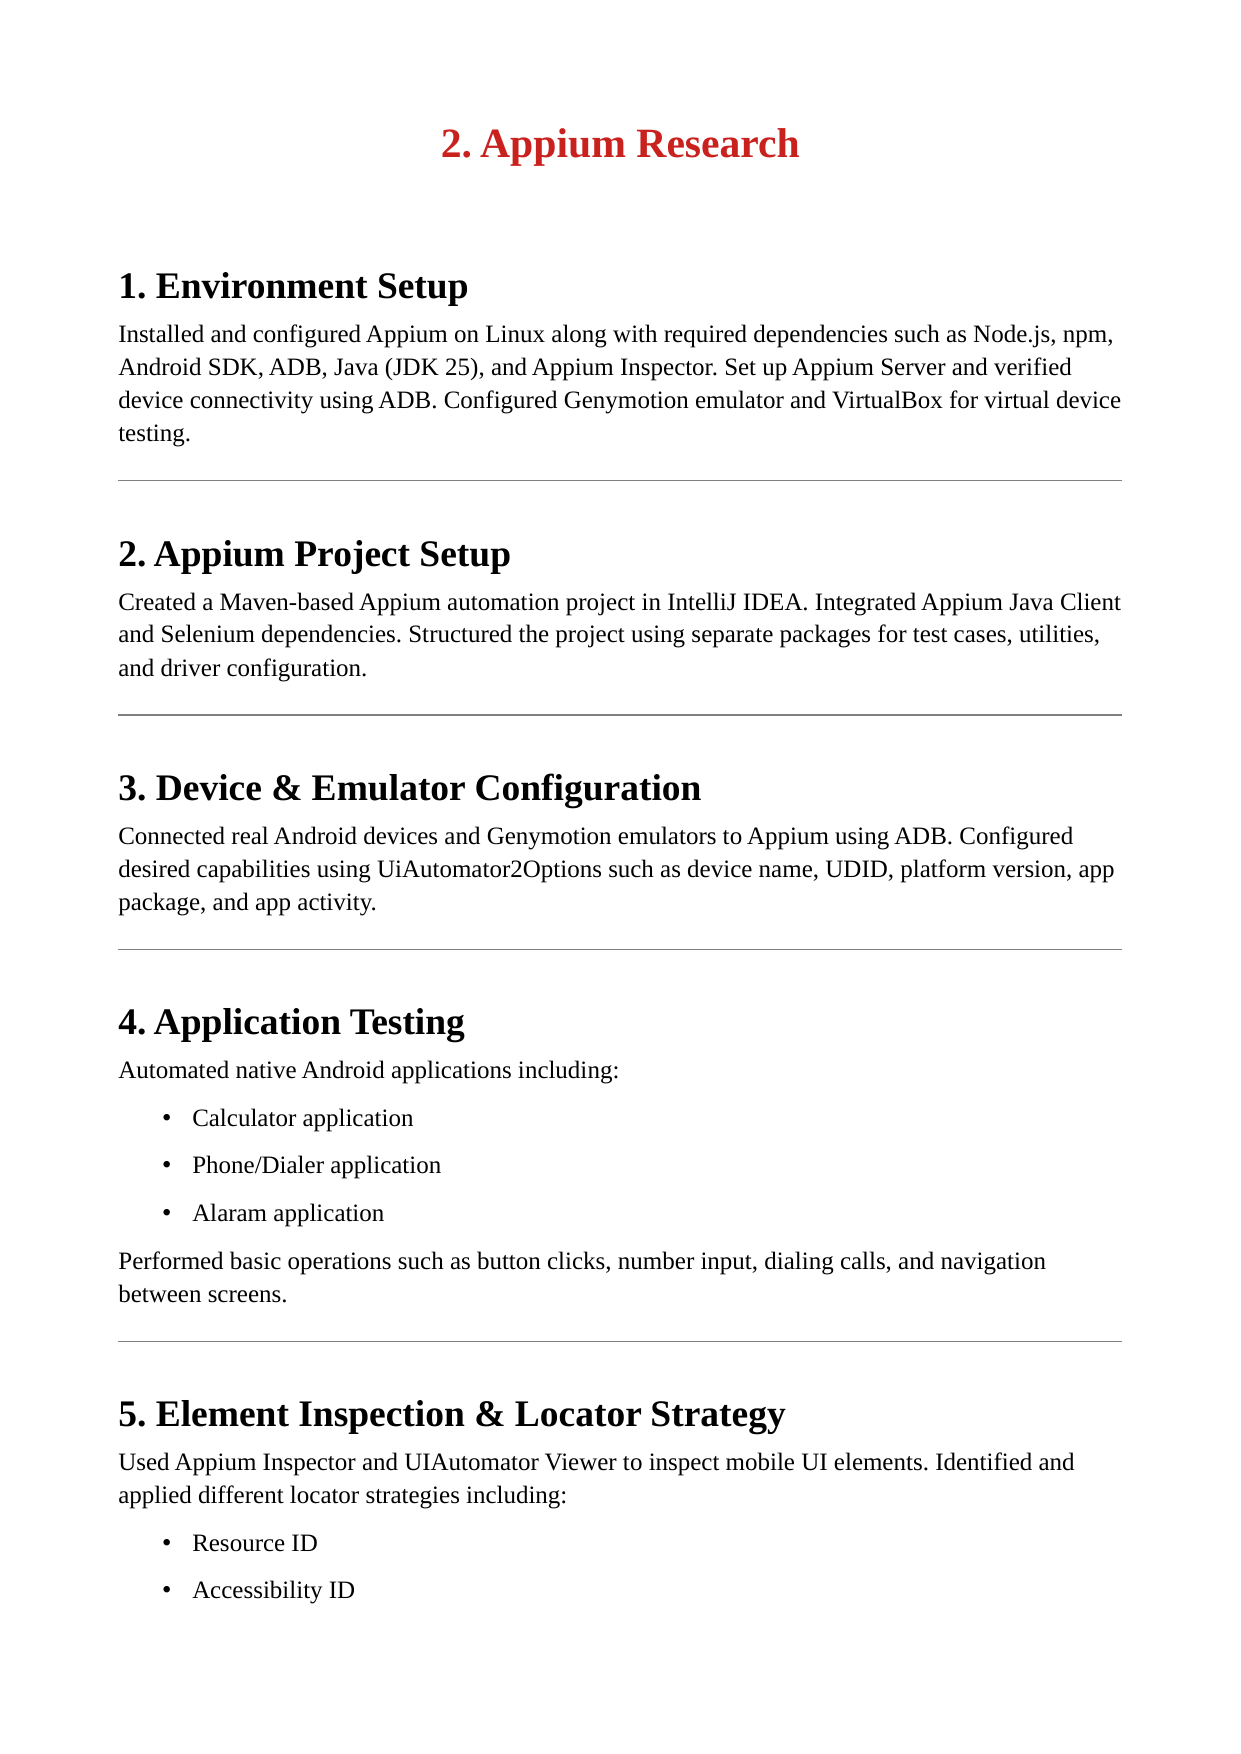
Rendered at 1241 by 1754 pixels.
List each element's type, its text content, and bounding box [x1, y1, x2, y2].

subtitle 4. Application Testing [118, 1000, 1122, 1043]
list Accessibility ID [162, 1575, 1122, 1604]
text Connected real Android devices and Genymotion emulators to Appium using ADB. Configured desired capabilities using UiAutomator2Options such as device name, UDID, platform version, app package, and app activity. [118, 821, 1122, 916]
text Created a Maven-based Appium automation project in IntelliJ IDEA. Integrated Appium Java Client and Selenium dependencies. Structured the project using separate packages for test cases, utilities, and driver configuration. [118, 587, 1122, 681]
subtitle 5. Element Inspection & Locator Strategy [118, 1391, 1122, 1434]
text Performed basic operations such as button clicks, number input, dialing calls, and navigation between screens. [118, 1246, 1122, 1307]
list Alaram application [162, 1198, 1122, 1227]
list Phone/Dialer application [162, 1151, 1122, 1179]
text Automated native Android applications including: [118, 1055, 1122, 1084]
subtitle 1. Environment Setup [118, 263, 1122, 307]
subtitle 3. Device & Emulator Configuration [118, 765, 1122, 808]
text 2. Appium Research [118, 118, 1122, 166]
text Used Appium Inspector and UIAutomator Viewer to inspect mobile UI elements. Identified and applied different locator strategies including: [118, 1447, 1122, 1509]
list Calculator application [162, 1103, 1122, 1132]
subtitle 2. Appium Project Setup [118, 531, 1122, 574]
list Resource ID [162, 1528, 1122, 1556]
text Installed and configured Appium on Linux along with required dependencies such as Node.js, npm, Android SDK, ADB, Java (JDK 25), and Appium Inspector. Set up Appium Server and verified device connectivity using ADB. Configured Genymotion emulator and VirtualBox for virtual device testing. [118, 319, 1122, 447]
